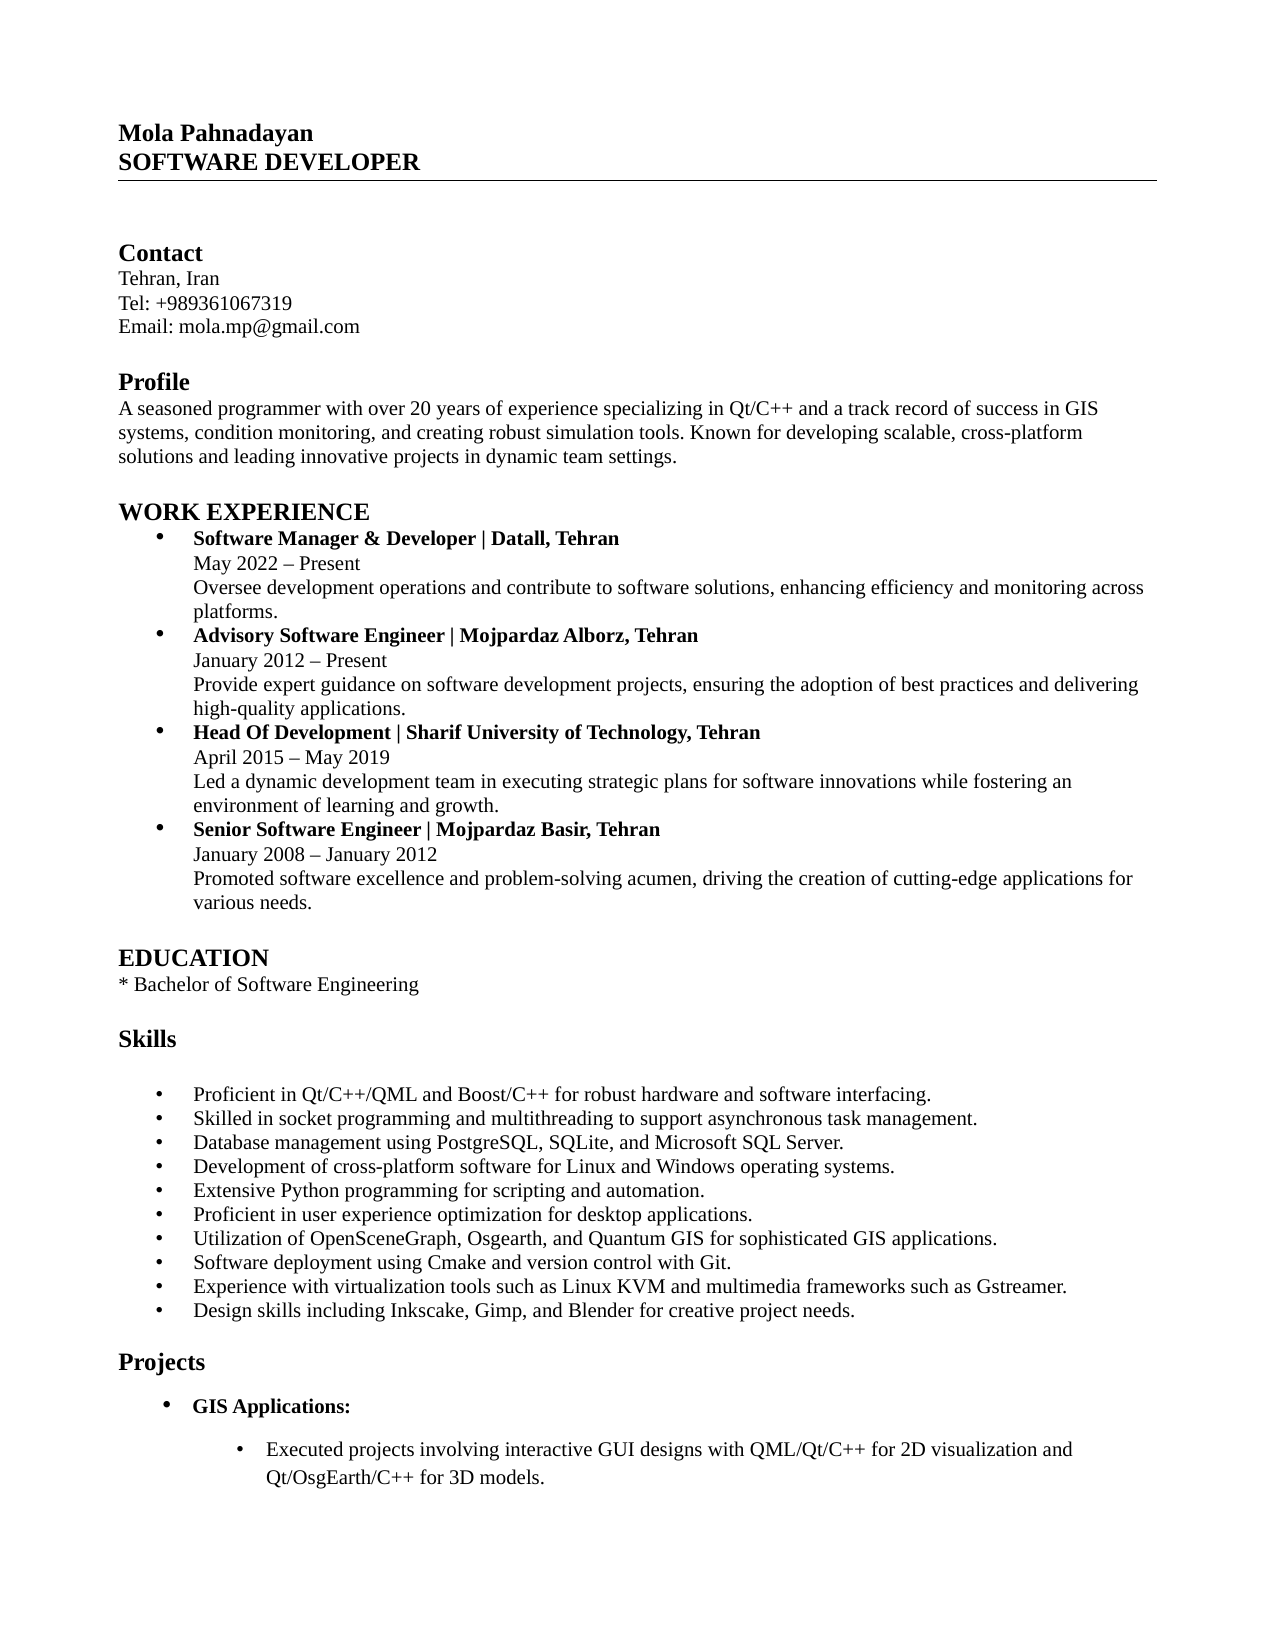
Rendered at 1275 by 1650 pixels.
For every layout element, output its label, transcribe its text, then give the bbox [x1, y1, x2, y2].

text SOFTWARE DEVELOPER [118, 147, 1157, 180]
list April 2015 – May 2019 [156, 745, 1157, 769]
list Extensive Python programming for scripting and automation. [156, 1178, 1157, 1202]
list Proficient in user experience optimization for desktop applications. [156, 1202, 1157, 1226]
text Tel: +989361067319 [118, 290, 1157, 314]
list Head Of Development | Sharif University of Technology, Tehran [156, 720, 1157, 745]
text Skills [118, 1024, 1157, 1053]
text Mola Pahnadayan [118, 118, 1157, 147]
text WORK EXPERIENCE [118, 497, 1157, 526]
text Email: mola.mp@gmail.com [118, 314, 1157, 338]
text Tehran, Iran [118, 266, 1157, 290]
text * Bachelor of Software Engineering [118, 972, 1157, 996]
list Utilization of OpenSceneGraph, Osgearth, and Quantum GIS for sophisticated GIS applications. [156, 1226, 1157, 1250]
list Senior Software Engineer | Mojpardaz Basir, Tehran [156, 817, 1157, 842]
list GIS Applications: [162, 1394, 1157, 1419]
list Database management using PostgreSQL, SQLite, and Microsoft SQL Server. [156, 1130, 1157, 1154]
text A seasoned programmer with over 20 years of experience specializing in Qt/C++ and a track record of success in GIS systems, condition monitoring, and creating robust simulation tools. Known for developing scalable, cross-platform solutions and leading innovative projects in dynamic team settings. [118, 396, 1157, 468]
text Profile [118, 367, 1157, 396]
text Projects [118, 1347, 1157, 1375]
list Executed projects involving interactive GUI designs with QML/Qt/C++ for 2D visualization and Qt/OsgEarth/C++ for 3D models. [236, 1437, 1157, 1489]
list Advisory Software Engineer | Mojpardaz Alborz, Tehran [156, 623, 1157, 648]
list Led a dynamic development team in executing strategic plans for software innovations while fostering an environment of learning and growth. [156, 769, 1157, 817]
list Development of cross-platform software for Linux and Windows operating systems. [156, 1154, 1157, 1178]
list Skilled in socket programming and multithreading to support asynchronous task management. [156, 1106, 1157, 1130]
list Experience with virtualization tools such as Linux KVM and multimedia frameworks such as Gstreamer. [156, 1274, 1157, 1298]
list January 2012 – Present [156, 648, 1157, 672]
list Oversee development operations and contribute to software solutions, enhancing efficiency and monitoring across platforms. [156, 575, 1157, 623]
list Provide expert guidance on software development projects, ensuring the adoption of best practices and delivering high-quality applications. [156, 672, 1157, 720]
list May 2022 – Present [156, 551, 1157, 575]
list Proficient in Qt/C++/QML and Boost/C++ for robust hardware and software interfacing. [156, 1082, 1157, 1106]
list Software Manager & Developer | Datall, Tehran [156, 526, 1157, 551]
text EDUCATION [118, 943, 1157, 972]
list Promoted software excellence and problem-solving acumen, driving the creation of cutting-edge applications for various needs. [156, 866, 1157, 914]
text Contact [118, 238, 1157, 266]
list Software deployment using Cmake and version control with Git. [156, 1250, 1157, 1274]
list January 2008 – January 2012 [156, 842, 1157, 866]
list Design skills including Inkscake, Gimp, and Blender for creative project needs. [156, 1298, 1157, 1322]
